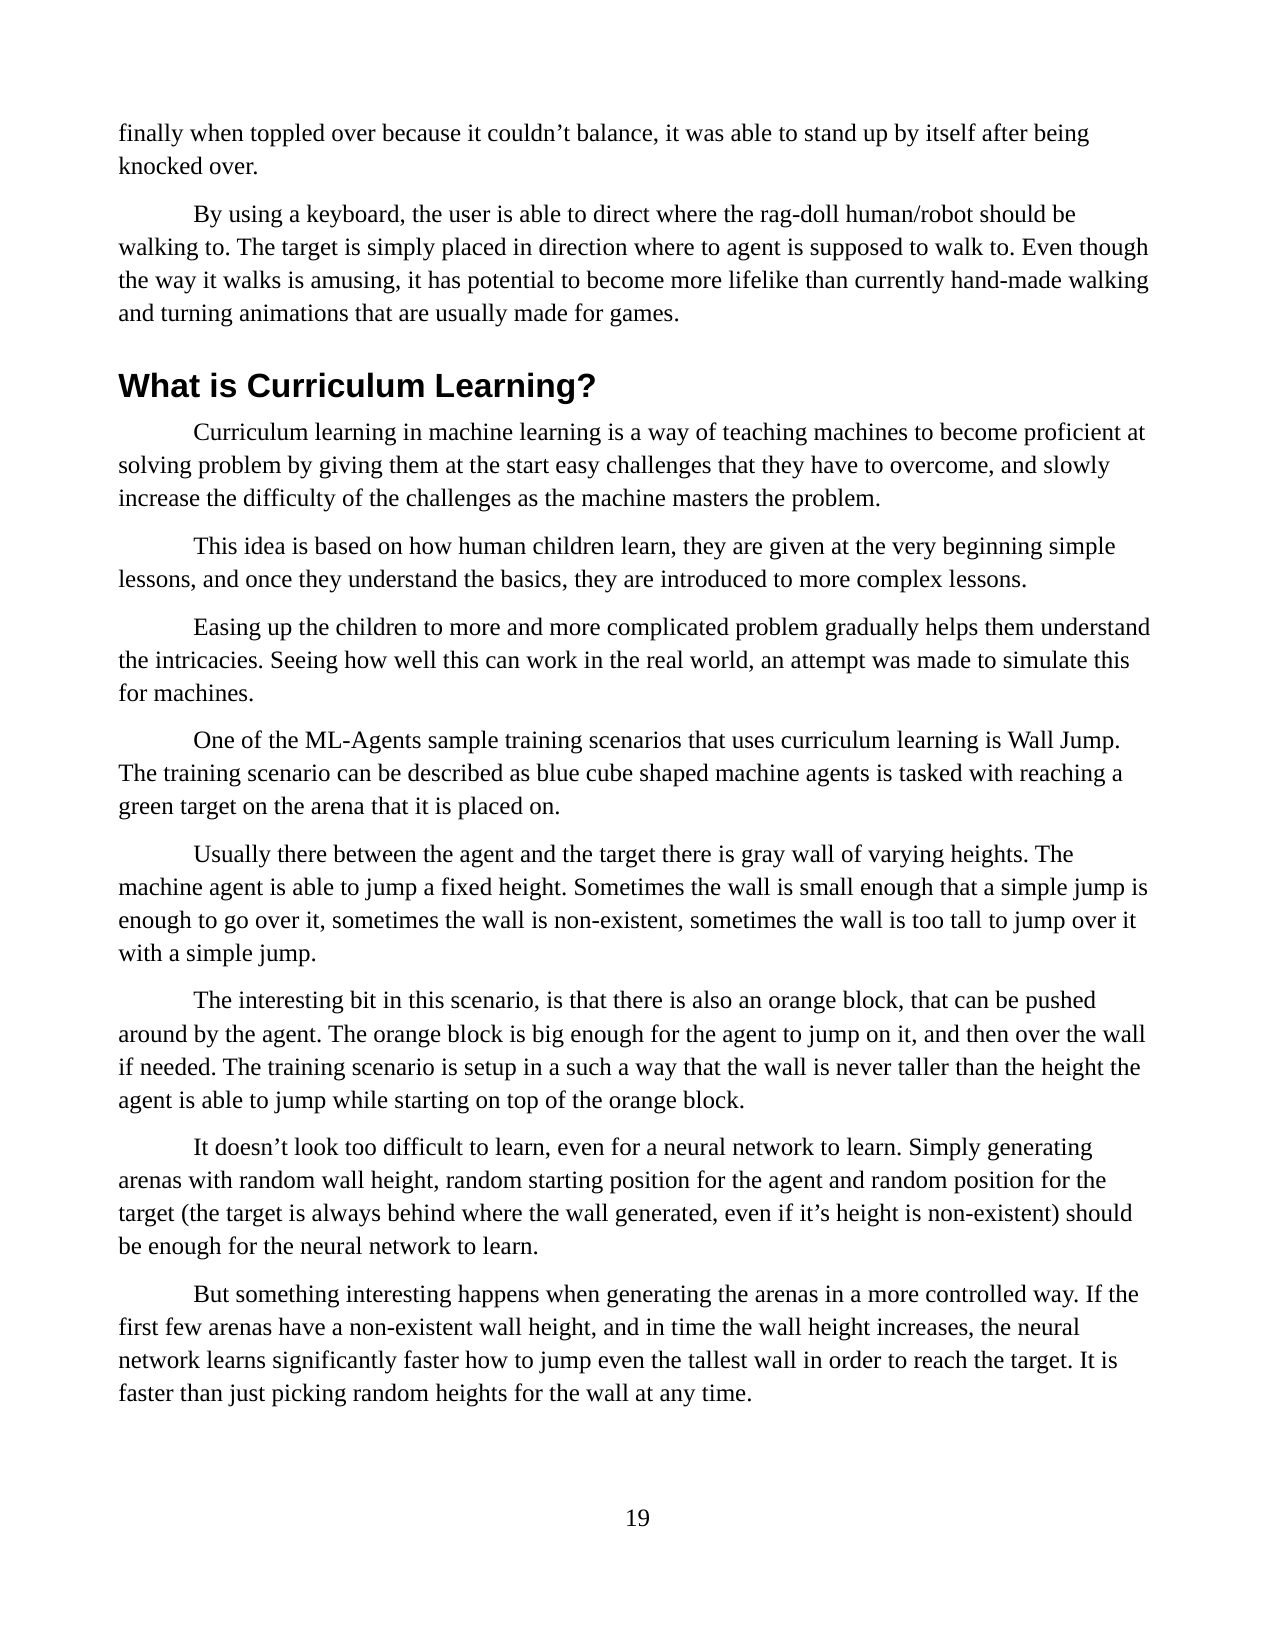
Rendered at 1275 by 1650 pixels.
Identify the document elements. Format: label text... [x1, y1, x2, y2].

text Curriculum learning in machine learning is a way of teaching machines to become proficient at solving problem by giving them at the start easy challenges that they have to overcome, and slowly increase the difficulty of the challenges as the machine masters the problem. [118, 417, 1157, 512]
text Usually there between the agent and the target there is gray wall of varying heights. The machine agent is able to jump a fixed height. Sometimes the wall is small enough that a simple jump is enough to go over it, sometimes the wall is non-existent, sometimes the wall is too tall to jump over it with a simple jump. [118, 839, 1157, 967]
text This idea is based on how human children learn, they are given at the very beginning simple lessons, and once they understand the basics, they are introduced to more complex lessons. [118, 531, 1157, 593]
text It doesn’t look too difficult to learn, even for a neural network to learn. Simply generating arenas with random wall height, random starting position for the agent and random position for the target (the target is always behind where the wall generated, even if it’s height is non-existent) should be enough for the neural network to learn. [118, 1132, 1157, 1260]
text The interesting bit in this scenario, is that there is also an orange block, that can be pushed around by the agent. The orange block is big enough for the agent to jump on it, and then over the wall if needed. The training scenario is setup in a such a way that the wall is never taller than the height the agent is able to jump while starting on top of the orange block. [118, 986, 1157, 1113]
text By using a keyboard, the user is able to direct where the rag-doll human/robot should be walking to. The target is simply placed in direction where to agent is supposed to walk to. Even though the way it walks is amusing, it has potential to become more lifelike than currently hand-made walking and turning animations that are usually made for games. [118, 199, 1157, 327]
text One of the ML-Agents sample training scenarios that uses curriculum learning is Wall Jump. The training scenario can be described as blue cube shaped machine agents is tasked with reaching a green target on the arena that it is placed on. [118, 725, 1157, 820]
text finally when toppled over because it couldn’t balance, it was able to stand up by itself after being knocked over. [118, 118, 1157, 180]
text Easing up the children to more and more complicated problem gradually helps them understand the intricacies. Seeing how well this can work in the real world, an attempt was made to simulate this for machines. [118, 612, 1157, 706]
text But something interesting happens when generating the arenas in a more controlled way. If the first few arenas have a non-existent wall height, and in time the wall height increases, the neural network learns significantly faster how to jump even the tallest wall in order to reach the target. It is faster than just picking random heights for the wall at any time. [118, 1279, 1157, 1407]
subtitle What is Curriculum Learning? [118, 366, 1157, 405]
